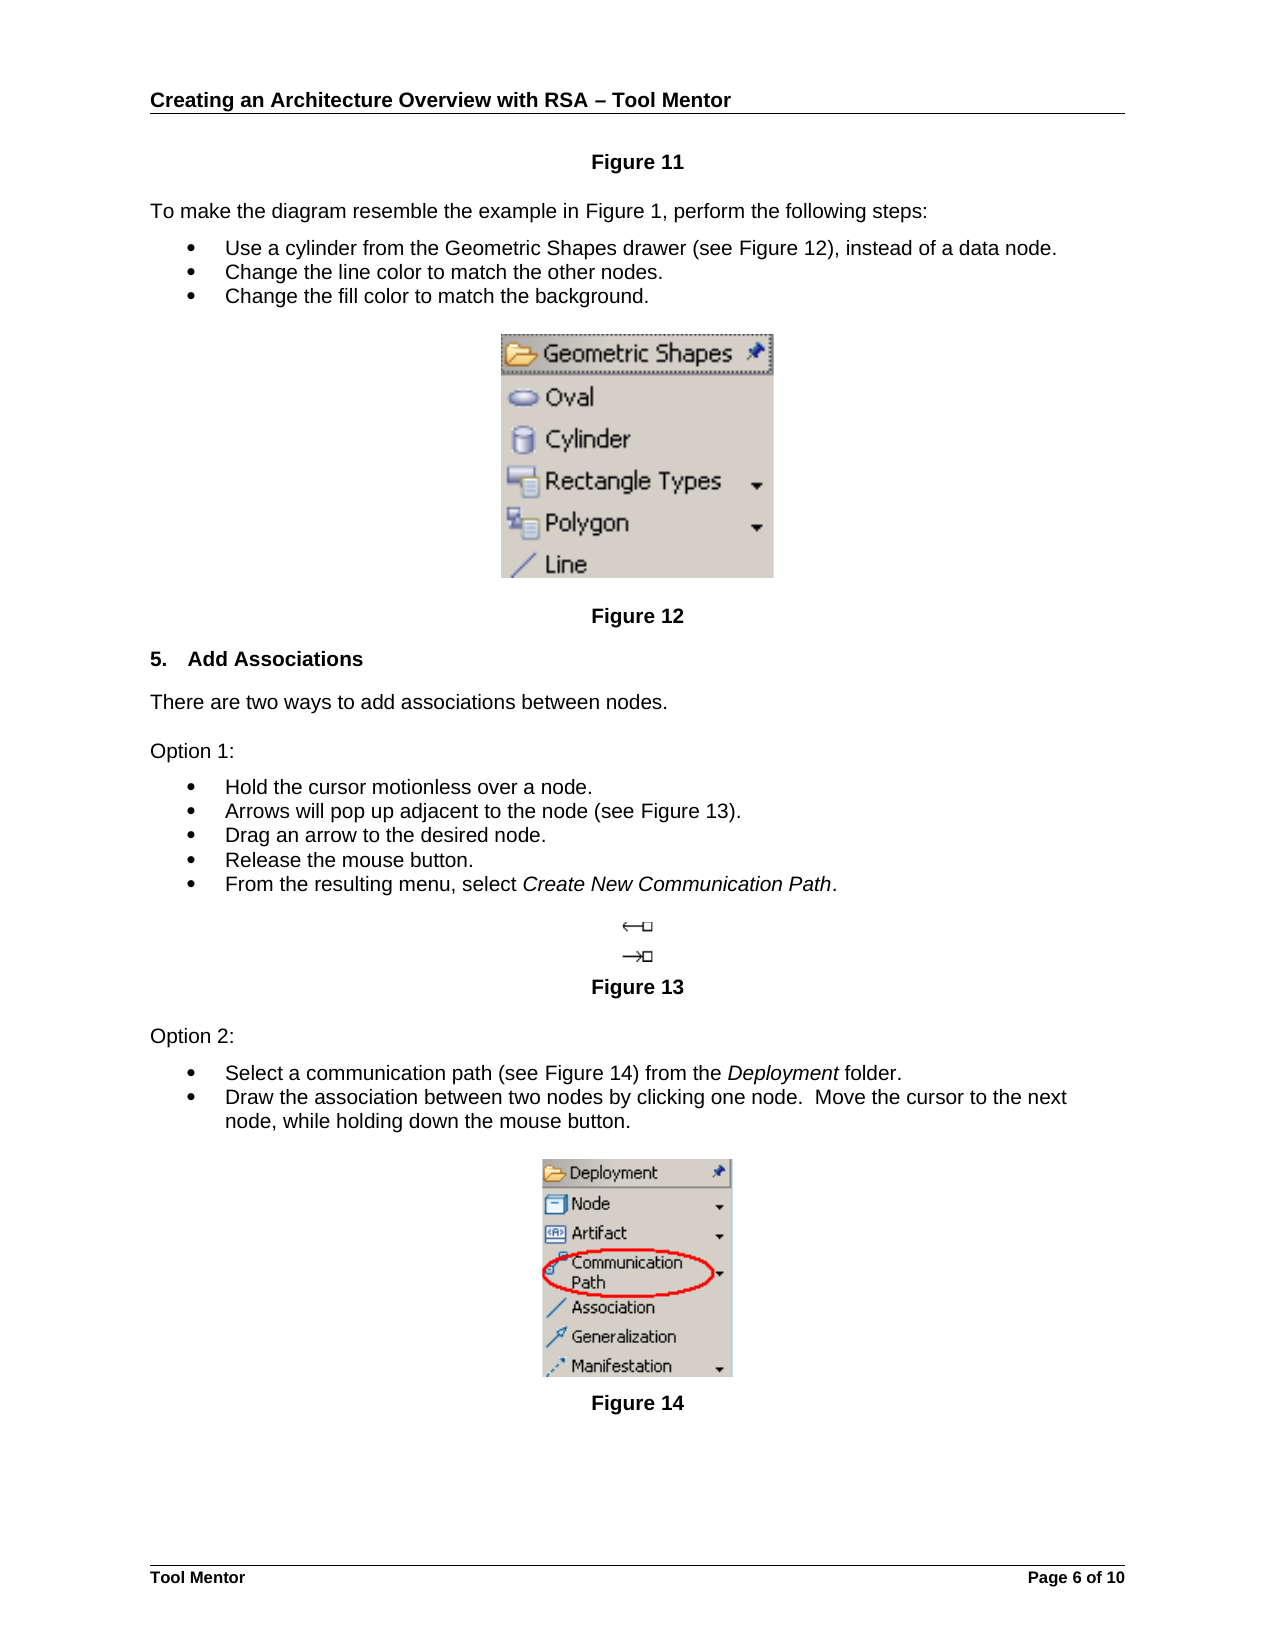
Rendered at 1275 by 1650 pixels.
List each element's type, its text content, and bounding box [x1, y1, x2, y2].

list Release the mouse button. [187, 847, 1125, 871]
picture [542, 1159, 733, 1377]
list Draw the association between two nodes by clicking one node. Move the cursor to the next node, while holding down the mouse button. [187, 1085, 1125, 1133]
text To make the diagram resemble the example in Figure 1, perform the following steps: [150, 199, 1125, 223]
list Select a communication path (see Figure 14) from the Deployment folder. [187, 1061, 1125, 1085]
list From the resulting menu, select Create New Communication Path. [187, 871, 1125, 896]
picture [622, 922, 653, 962]
text Option 1: [150, 739, 1125, 763]
picture [501, 334, 774, 578]
text There are two ways to add associations between nodes. [150, 690, 1125, 714]
list Use a cylinder from the Geometric Shapes drawer (see Figure 12), instead of a data node. [187, 235, 1125, 259]
text Figure 12 [150, 604, 1125, 628]
text Figure 14 [150, 1391, 1125, 1414]
text Option 2: [150, 1024, 1125, 1048]
list Change the fill color to match the background. [187, 283, 1125, 308]
list Hold the cursor motionless over a node. [187, 775, 1125, 799]
list Add Associations [150, 647, 1125, 671]
list Arrows will pop up adjacent to the node (see Figure 13). [187, 799, 1125, 823]
list Drag an arrow to the desired node. [187, 823, 1125, 847]
text Figure 11 [150, 150, 1125, 174]
text Figure 13 [150, 975, 1125, 999]
list Change the line color to match the other nodes. [187, 259, 1125, 283]
